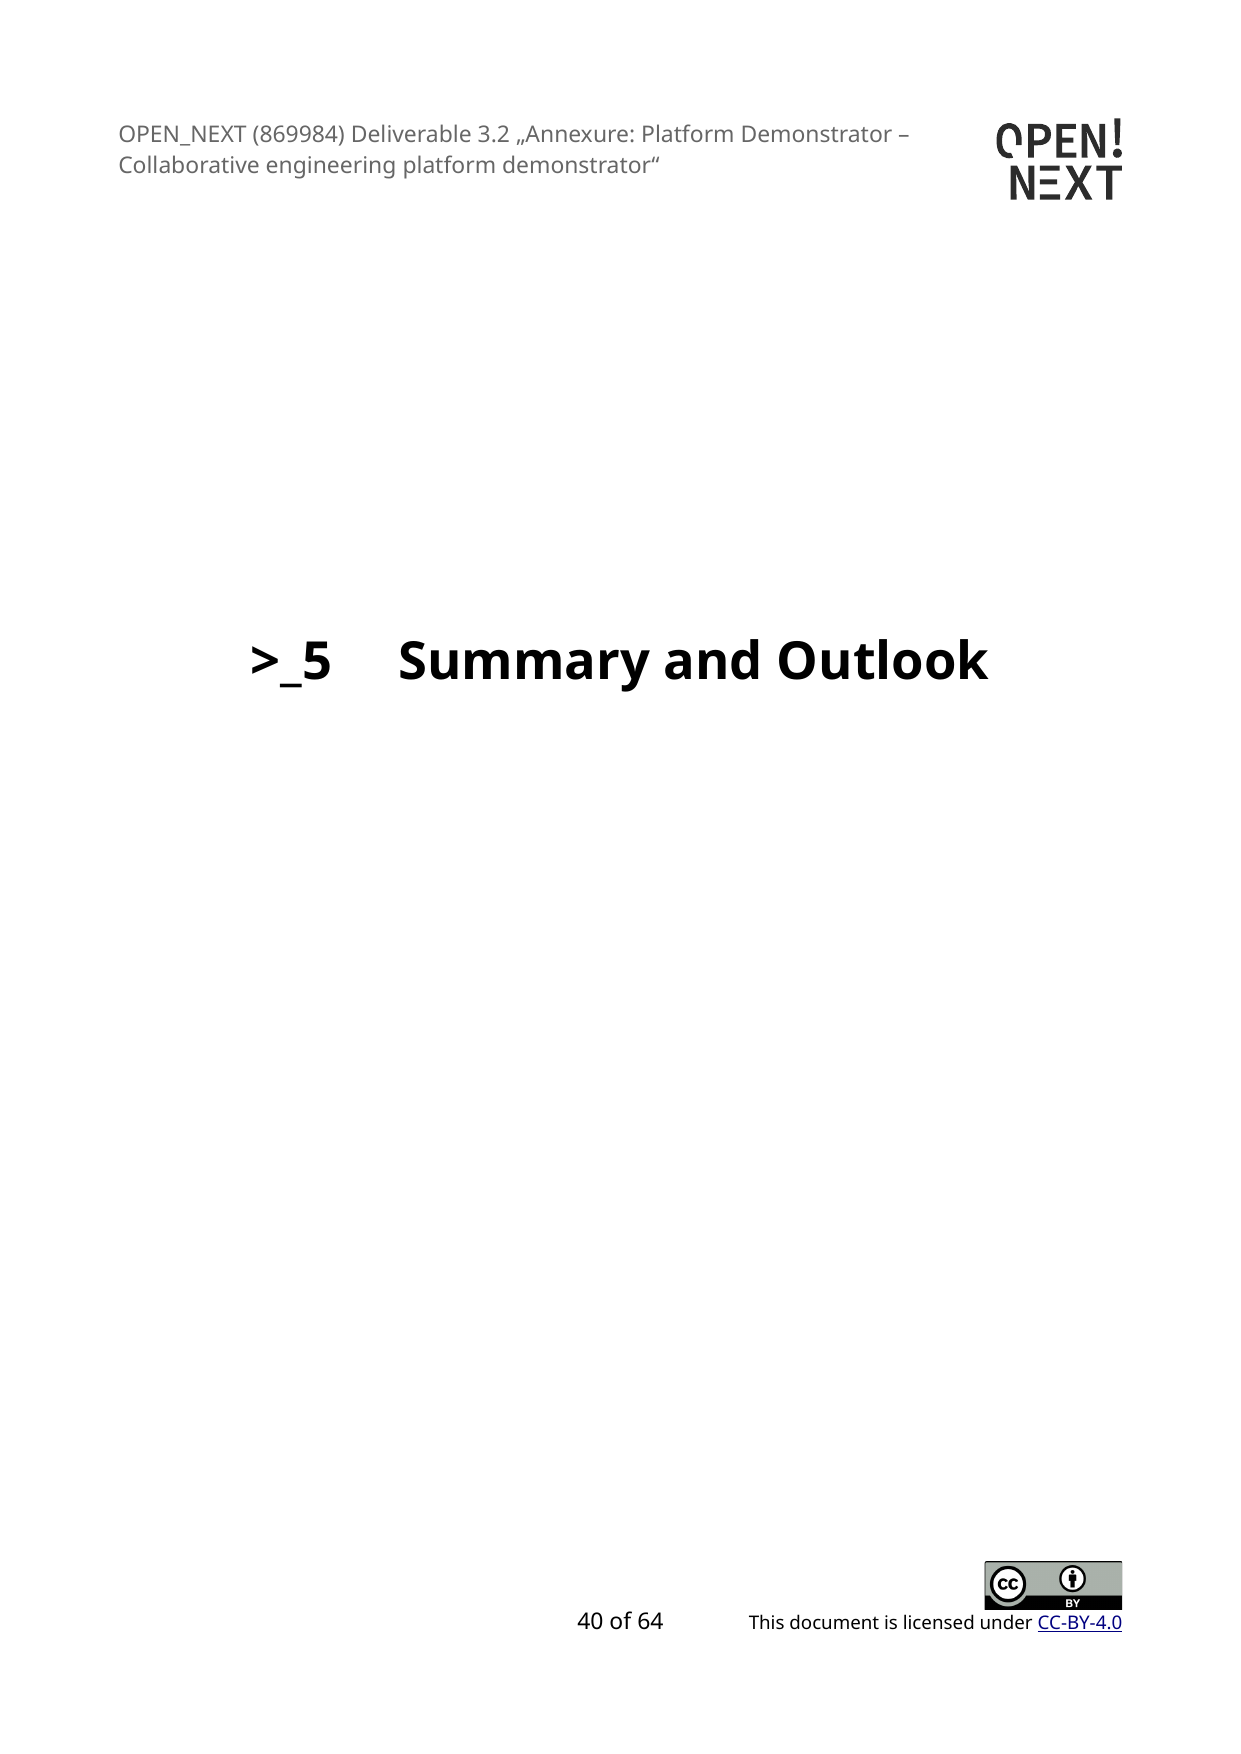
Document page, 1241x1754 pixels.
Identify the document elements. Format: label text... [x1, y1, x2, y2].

subtitle Summary and Outlook [118, 623, 1122, 695]
picture [984, 1561, 1123, 1610]
